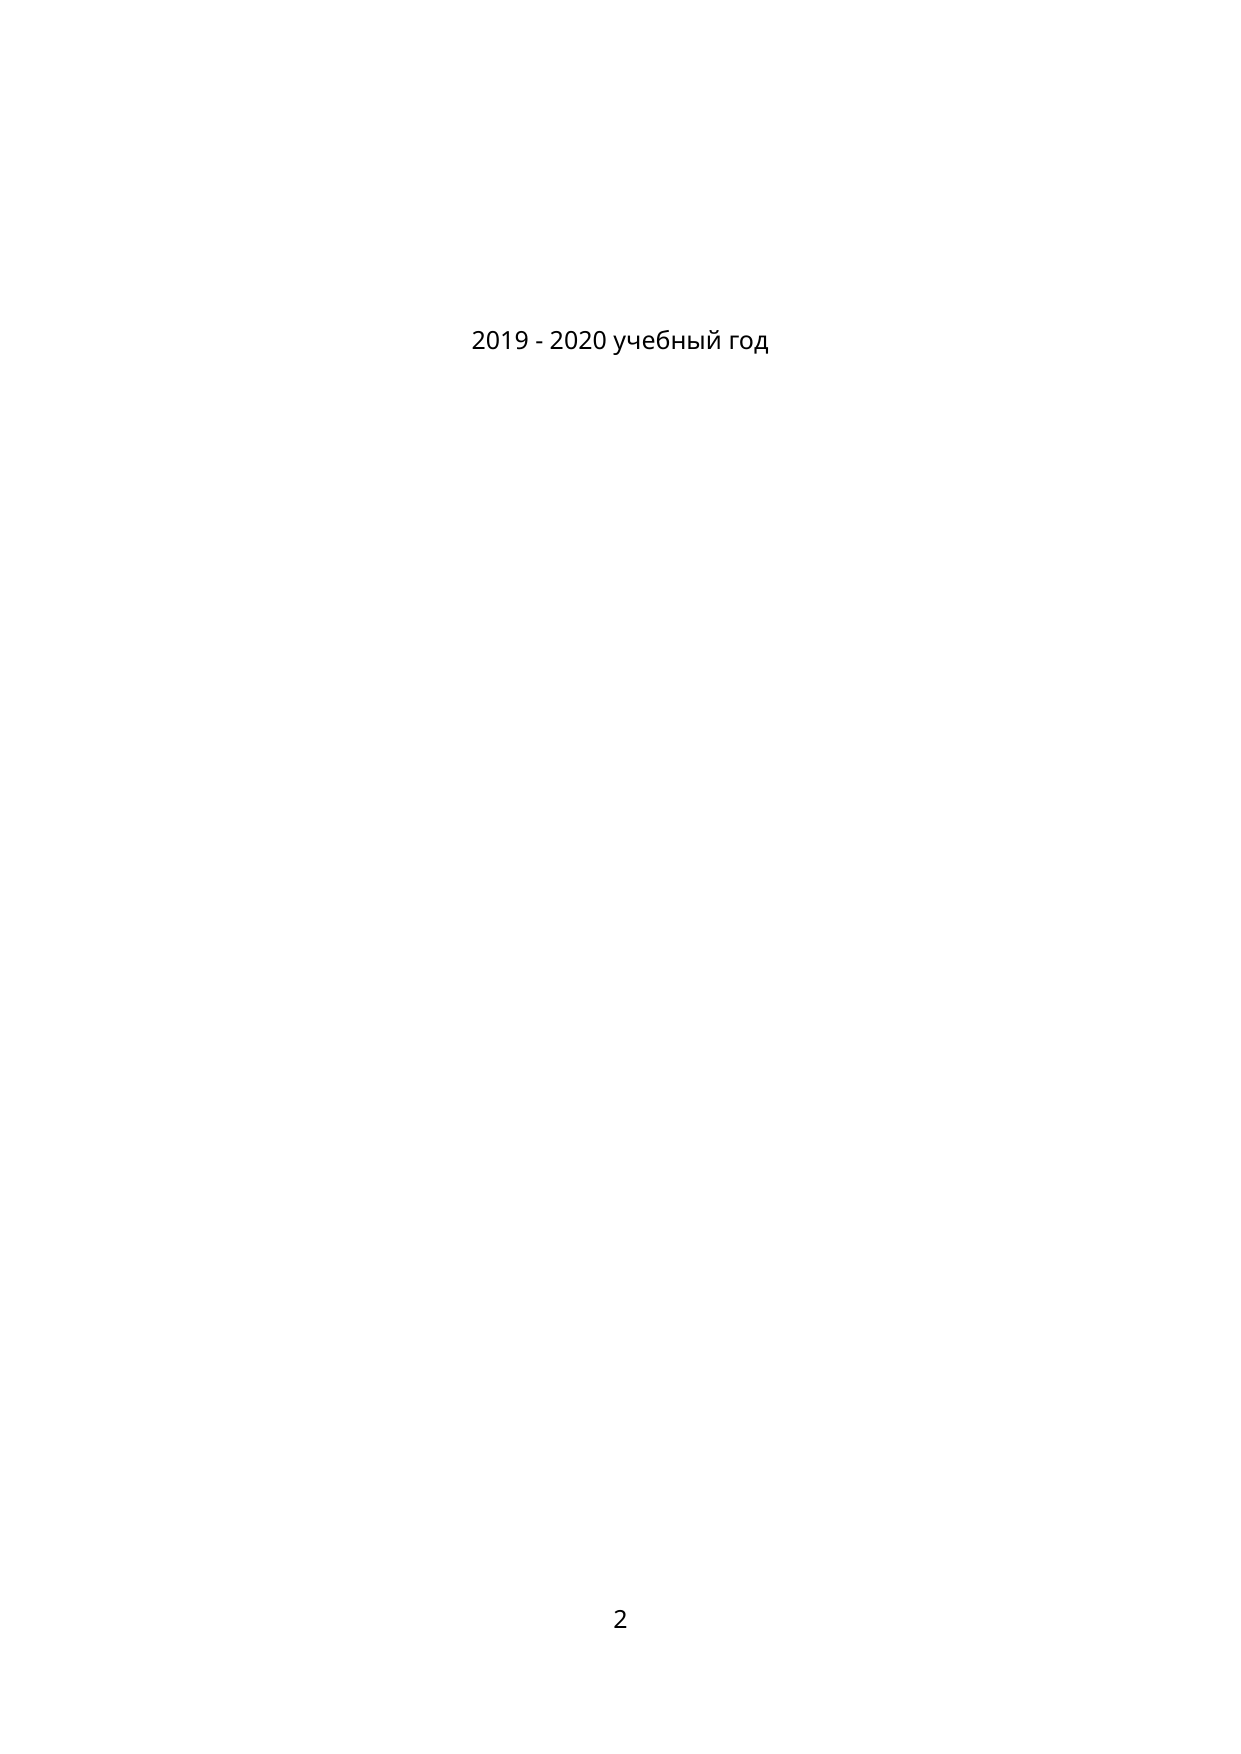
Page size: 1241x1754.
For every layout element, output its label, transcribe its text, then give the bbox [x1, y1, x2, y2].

text 2019 - 2020 учебный год [118, 322, 1122, 357]
